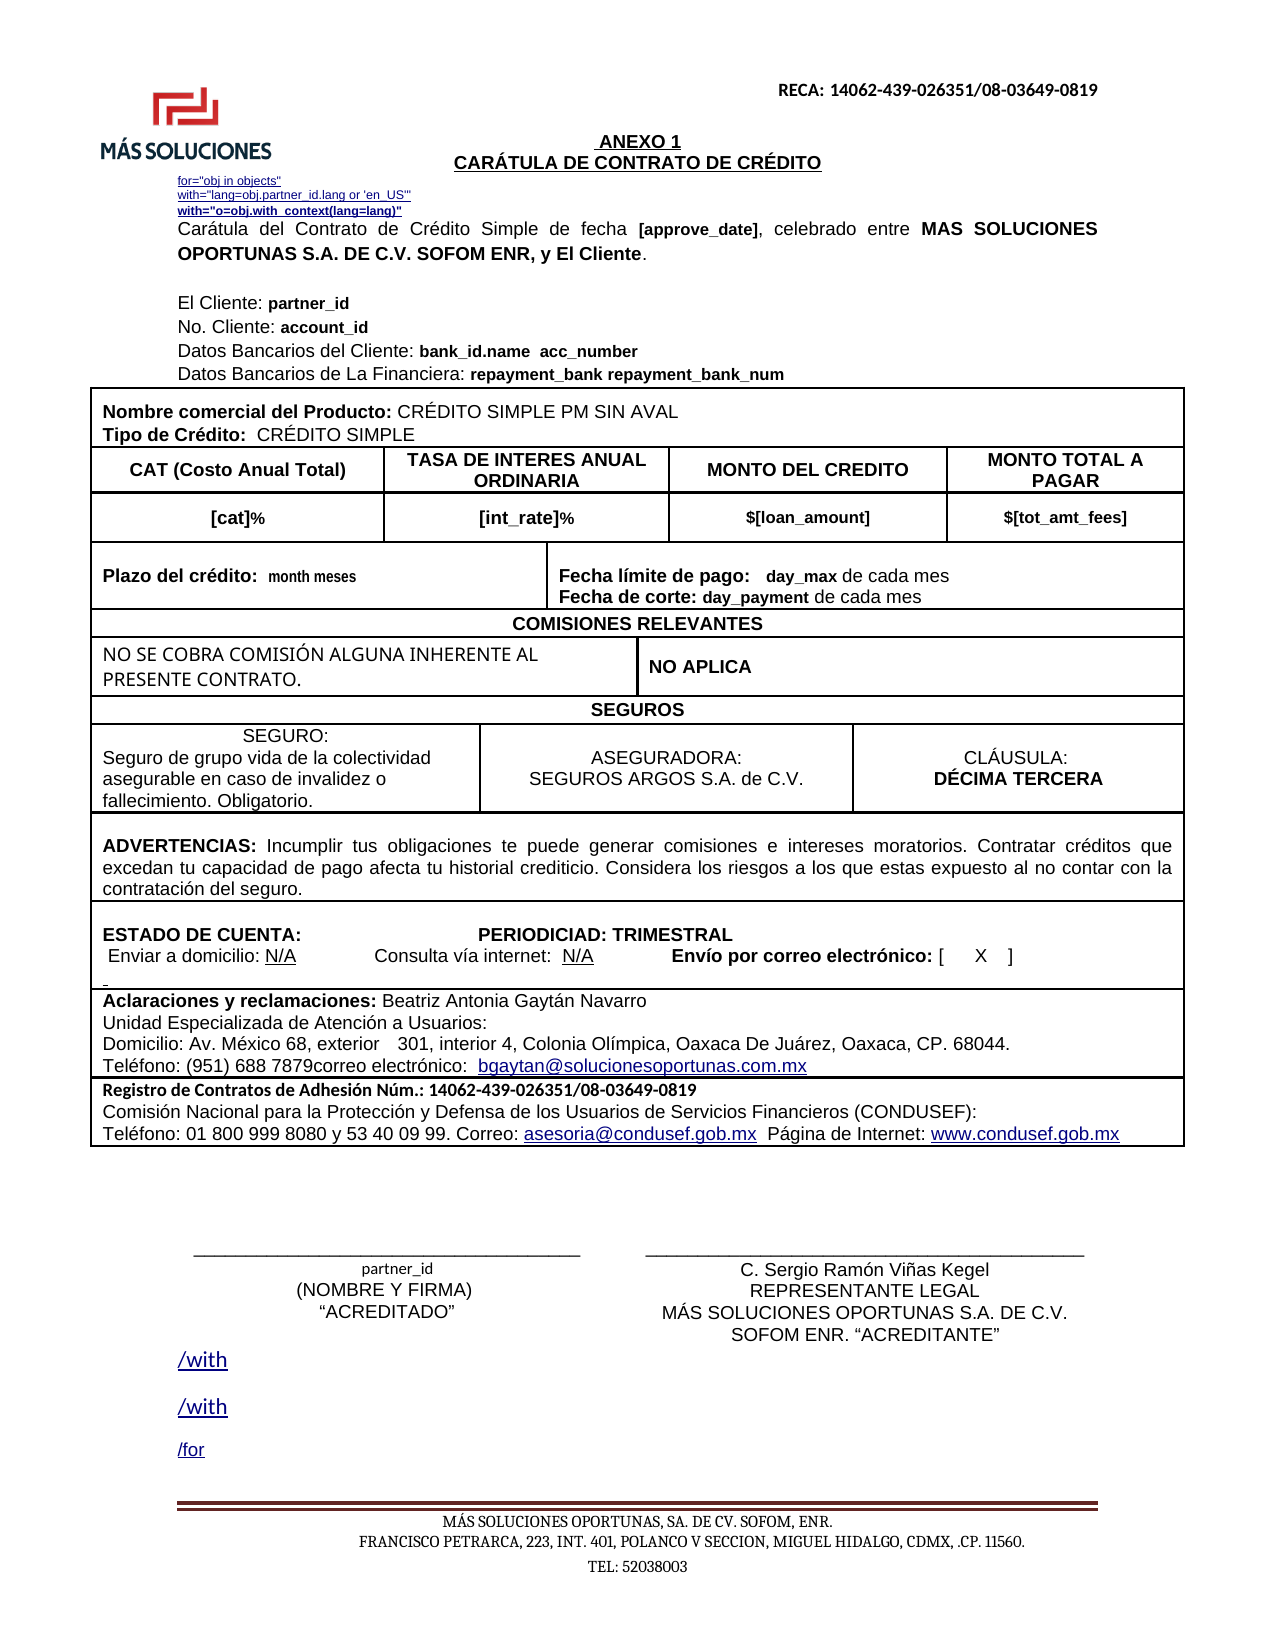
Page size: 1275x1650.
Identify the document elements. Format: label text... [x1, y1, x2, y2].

text No. Cliente: account_id [177, 316, 1065, 337]
text ANEXO 1 [276, 131, 1098, 152]
table_cell NO APLICA [639, 638, 1183, 695]
table_cell MONTO TOTAL A PAGAR [948, 448, 1183, 491]
table_cell ASEGURADORA: SEGUROS ARGOS S.A. de C.V. [481, 725, 852, 811]
text El Cliente: partner_id [177, 292, 1065, 314]
table_cell ESTADO DE CUENTA: PERIODICIAD: TRIMESTRAL Enviar a domicilio: N/A Consulta vía internet: N/A Envío por correo electrónico: [ X ] [92, 902, 1183, 988]
text with="lang=obj.partner_id.lang or 'en_US'" [177, 188, 1098, 202]
text CARÁTULA DE CONTRATO DE CRÉDITO [177, 152, 1098, 174]
text /for [177, 1438, 1077, 1460]
table_cell CLÁUSULA: DÉCIMA TERCERA [854, 725, 1183, 811]
table_cell [cat]% [92, 494, 383, 541]
table_cell $[loan_amount] [670, 494, 946, 541]
text /with [177, 1345, 1098, 1373]
table_cell MONTO DEL CREDITO [670, 448, 946, 491]
table_cell SEGURO: Seguro de grupo vida de la colectividad asegurable en caso de invalidez o fallecimiento. Obligatorio. [92, 725, 479, 811]
table_cell NO SE COBRA COMISIÓN ALGUNA INHERENTE AL PRESENTE CONTRATO. [92, 638, 636, 695]
table_cell TASA DE INTERES ANUAL ORDINARIA [385, 448, 668, 491]
table_header _____________________________________ partner_id (NOMBRE Y FIRMA) “ACREDITADO” [177, 1147, 617, 1345]
table_cell Fecha límite de pago: day_max de cada mes Fecha de corte: day_payment de cada mes [548, 543, 1183, 608]
text for="obj in objects" [177, 174, 1098, 188]
table_cell Aclaraciones y reclamaciones: Beatriz Antonia Gaytán Navarro Unidad Especializada de Atención a Usuarios: Domicilio: Av. México 68, exterior 301, interior 4, Colonia Olímpica, Oaxaca De Juárez, Oaxaca, CP. 68044. Teléfono: (951) 688 7879correo electrónico: bgaytan@solucionesoportunas.com.mx [92, 990, 1183, 1076]
table_cell ADVERTENCIAS: Incumplir tus obligaciones te puede generar comisiones e intereses moratorios. Contratar créditos que excedan tu capacidad de pago afecta tu historial crediticio. Considera los riesgos a los que estas expuesto al no contar con la contratación del seguro. [92, 814, 1183, 900]
text /with [177, 1392, 1098, 1420]
table_cell Plazo del crédito: month meses [92, 543, 546, 608]
table_cell COMISIONES RELEVANTES [92, 610, 1183, 636]
table_cell [int_rate]% [385, 494, 668, 541]
table_header Nombre comercial del Producto: CRÉDITO SIMPLE PM SIN AVAL Tipo de Crédito: CRÉDITO SIMPLE [92, 389, 1183, 446]
table_header __________________________________________ C. Sergio Ramón Viñas Kegel REPRESENTANTE LEGAL MÁS SOLUCIONES OPORTUNAS S.A. DE C.V. SOFOM ENR. “ACREDITANTE” [618, 1147, 1133, 1345]
text Datos Bancarios de La Financiera: repayment_bank repayment_bank_num [177, 363, 1065, 384]
text with="o=obj.with_context(lang=lang)" [177, 203, 1098, 218]
table_cell SEGUROS [92, 697, 1183, 723]
text Carátula del Contrato de Crédito Simple de fecha [approve_date], celebrado entre MAS SOLUCIONES OPORTUNAS S.A. DE C.V. SOFOM ENR, y El Cliente. [177, 218, 1098, 264]
text Datos Bancarios del Cliente: bank_id.name acc_number [177, 339, 1065, 361]
picture [95, 82, 276, 167]
table_cell CAT (Costo Anual Total) [92, 448, 383, 491]
table_cell $[tot_amt_fees] [948, 494, 1183, 541]
table_cell Registro de Contratos de Adhesión Núm.: 14062-439-026351/08-03649-0819 Comisión Nacional para la Protección y Defensa de los Usuarios de Servicios Financieros (CONDUSEF): Teléfono: 01 800 999 8080 y 53 40 09 99. Correo: asesoria@condusef.gob.mx Página de Internet: www.condusef.gob.mx [92, 1079, 1183, 1144]
